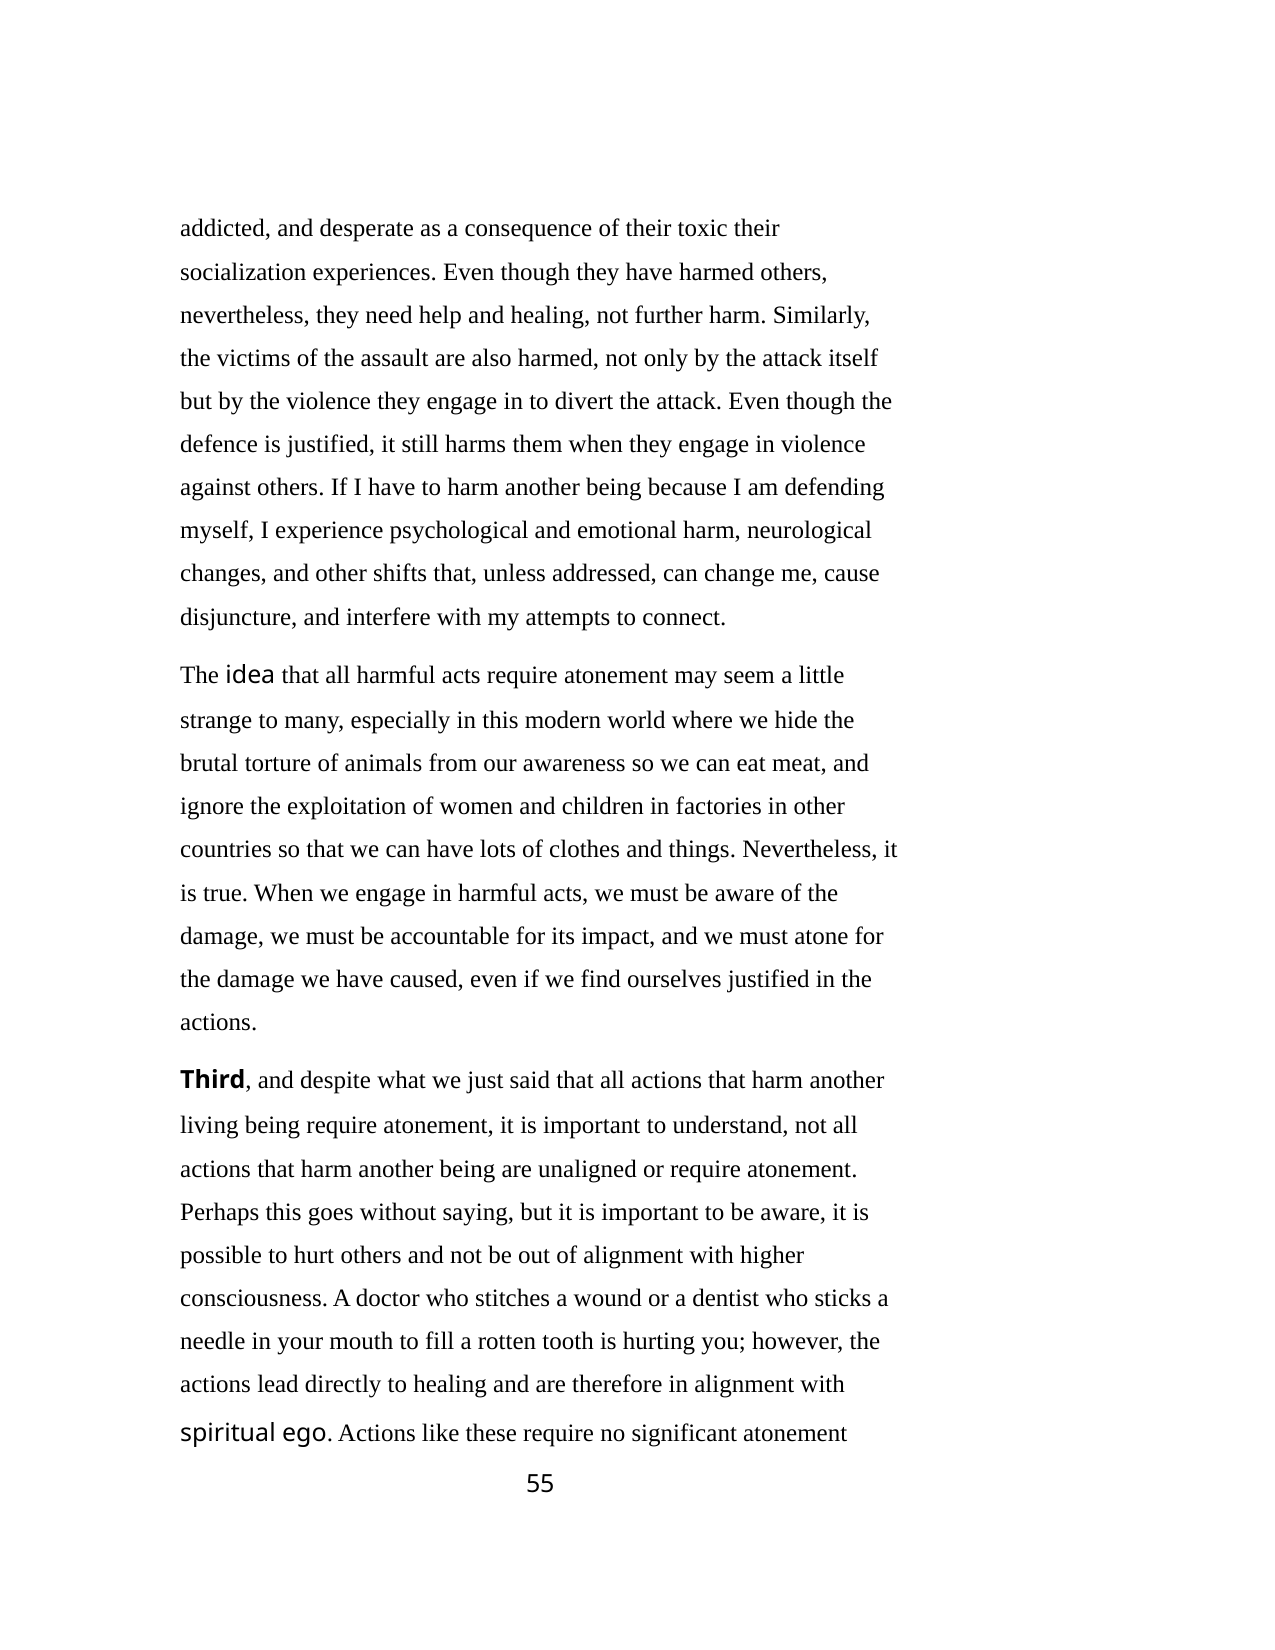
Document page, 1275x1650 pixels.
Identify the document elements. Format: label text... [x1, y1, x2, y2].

text Third, and despite what we just said that all actions that harm another living being require atonement, it is important to understand, not all actions that harm another being are unaligned or require atonement. Perhaps this goes without saying, but it is important to be aware, it is possible to hurt others and not be out of alignment with higher consciousness. A doctor who stitches a wound or a dentist who sticks a needle in your mouth to fill a rotten tooth is hurting you; however, the actions lead directly to healing and are therefore in alignment with spiritual ego. Actions like these require no significant atonement [180, 1062, 900, 1449]
text The idea that all harmful acts require atonement may seem a little strange to many, especially in this modern world where we hide the brutal torture of animals from our awareness so we can eat meat, and ignore the exploitation of women and children in factories in other countries so that we can have lots of clothes and things. Nevertheless, it is true. When we engage in harmful acts, we must be aware of the damage, we must be accountable for its impact, and we must atone for the damage we have caused, even if we find ourselves justified in the actions. [180, 657, 900, 1036]
text addicted, and desperate as a consequence of their toxic their socialization experiences. Even though they have harmed others, nevertheless, they need help and healing, not further harm. Similarly, the victims of the assault are also harmed, not only by the attack itself but by the violence they engage in to divert the attack. Even though the defence is justified, it still harms them when they engage in violence against others. If I have to harm another being because I am defending myself, I experience psychological and emotional harm, neurological changes, and other shifts that, unless addressed, can change me, cause disjuncture, and interfere with my attempts to connect. [180, 213, 900, 630]
